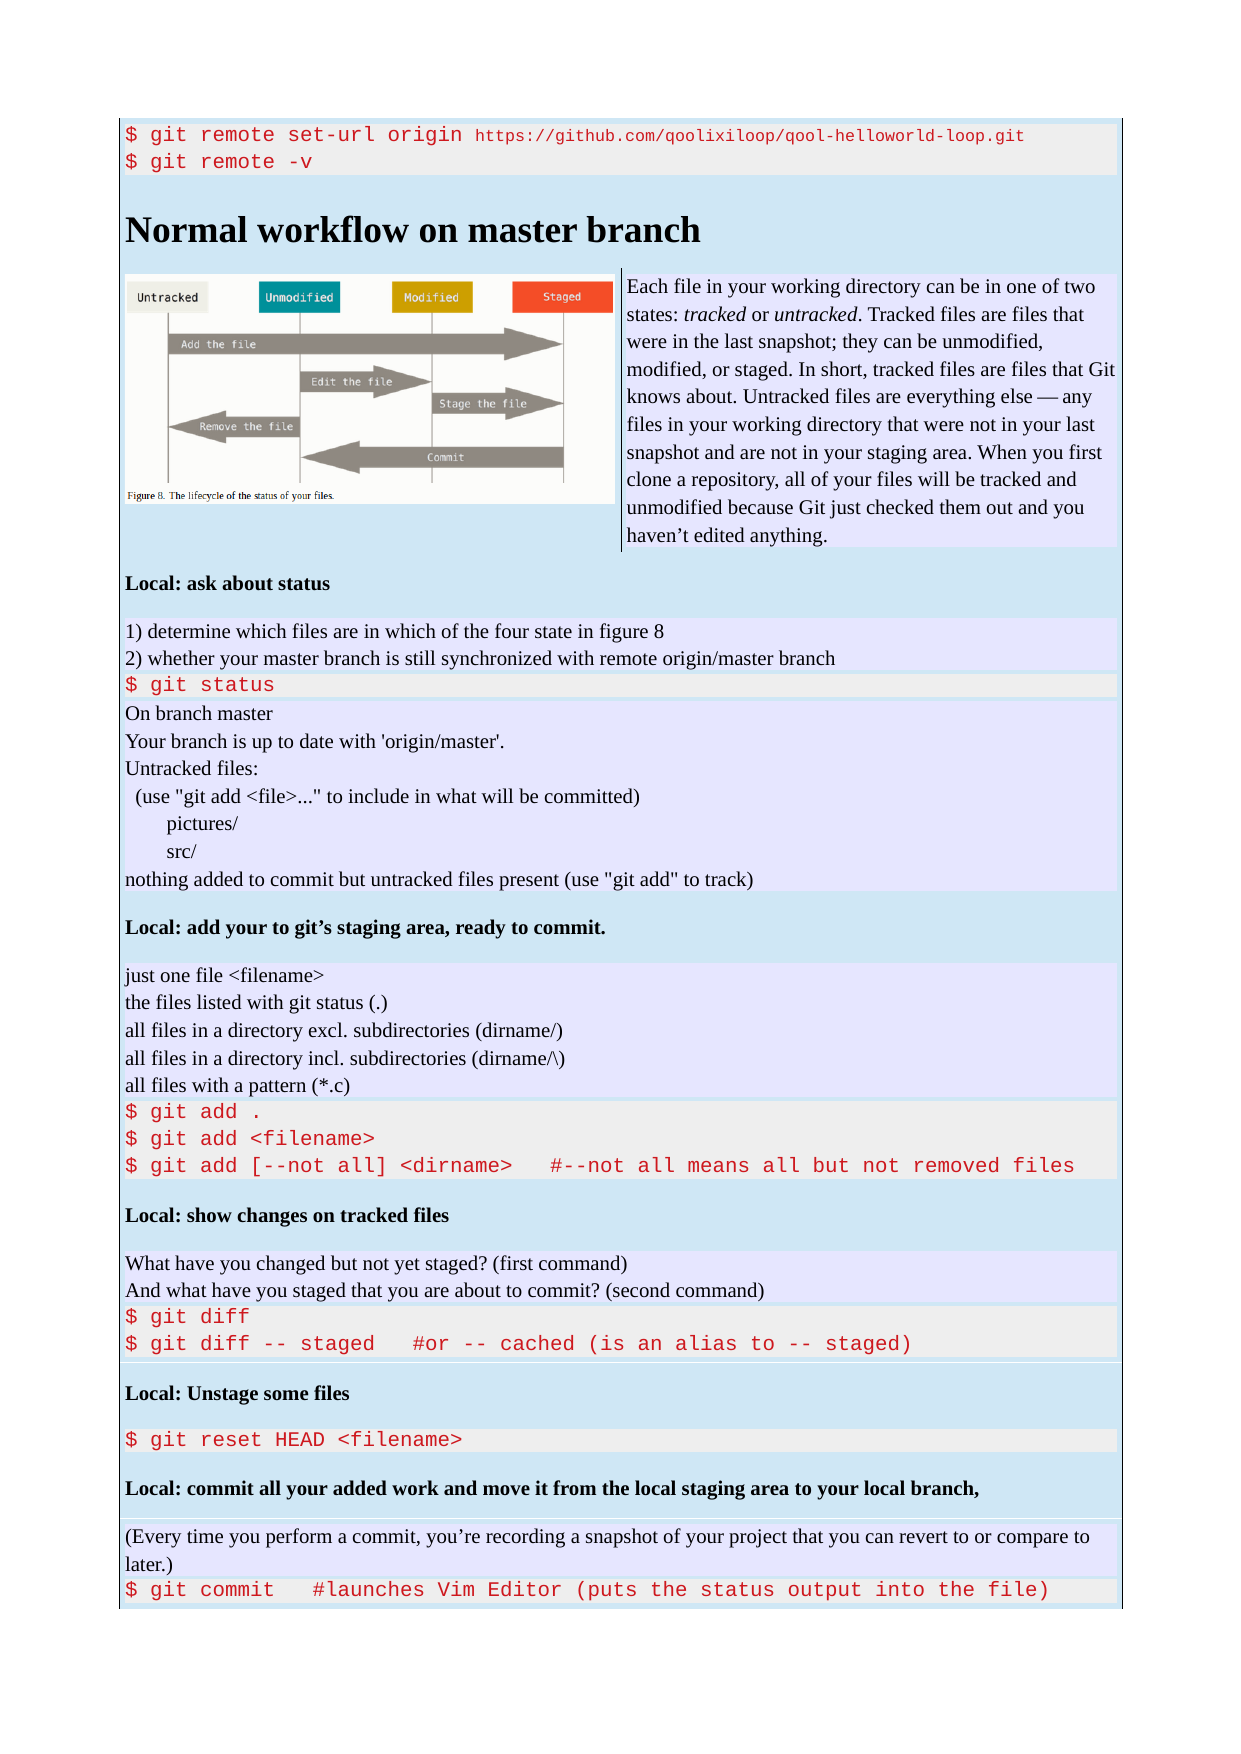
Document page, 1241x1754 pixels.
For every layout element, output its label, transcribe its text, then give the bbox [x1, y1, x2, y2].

table_cell Local: Unstage some files [120, 1363, 1122, 1423]
table_cell 1) determine which files are in which of the four state in figure 8 2) whether your master branch is still synchronized with remote origin/master branch $ git status On branch master Your branch is up to date with 'origin/master'. Untracked files: (use "git add <file>..." to include in what will be committed) pictures/ src/ nothing added to commit but untracked files present (use "git add" to track) [120, 613, 1122, 896]
table_cell Local: commit all your added work and move it from the local staging area to your local branch, [120, 1458, 1122, 1518]
table_cell Local: add your to git’s staging area, ready to commit. [120, 896, 1122, 957]
table_cell Local: ask about status [120, 552, 1122, 613]
table_cell Each file in your working directory can be in one of two states: tracked or untracked. Tracked files are files that were in the last snapshot; they can be unmodified, modified, or staged. In short, tracked files are files that Git knows about. Untracked files are everything else — any files in your working directory that were not in your last snapshot and are not in your staging area. When you first clone a repository, all of your files will be tracked and unmodified because Git just checked them out and you haven’t edited anything. [622, 268, 1122, 552]
picture [124, 274, 615, 504]
table_cell (Every time you perform a commit, you’re recording a snapshot of your project that you can revert to or compare to later.) $ git commit #launches Vim Editor (puts the status output into the file) [120, 1519, 1122, 1609]
table_cell [120, 268, 621, 552]
table_cell $ git reset HEAD <filename> [120, 1423, 1122, 1458]
table_cell $ git remote set-url origin https://github.com/qoolixiloop/qool-helloworld-loop.git $ git remote -v [120, 118, 1122, 180]
table_cell Local: show changes on tracked files [120, 1184, 1122, 1245]
table_cell just one file <filename> the files listed with git status (.) all files in a directory excl. subdirectories (dirname/) all files in a directory incl. subdirectories (dirname/\) all files with a pattern (*.c) $ git add . $ git add <filename> $ git add [--not all] <dirname> #--not all means all but not removed files [120, 957, 1122, 1184]
table_cell What have you changed but not yet staged? (first command) And what have you staged that you are about to commit? (second command) $ git diff $ git diff -- staged #or -- cached (is an alias to -- staged) [120, 1245, 1122, 1362]
table_cell Normal workflow on master branch [120, 180, 1122, 268]
